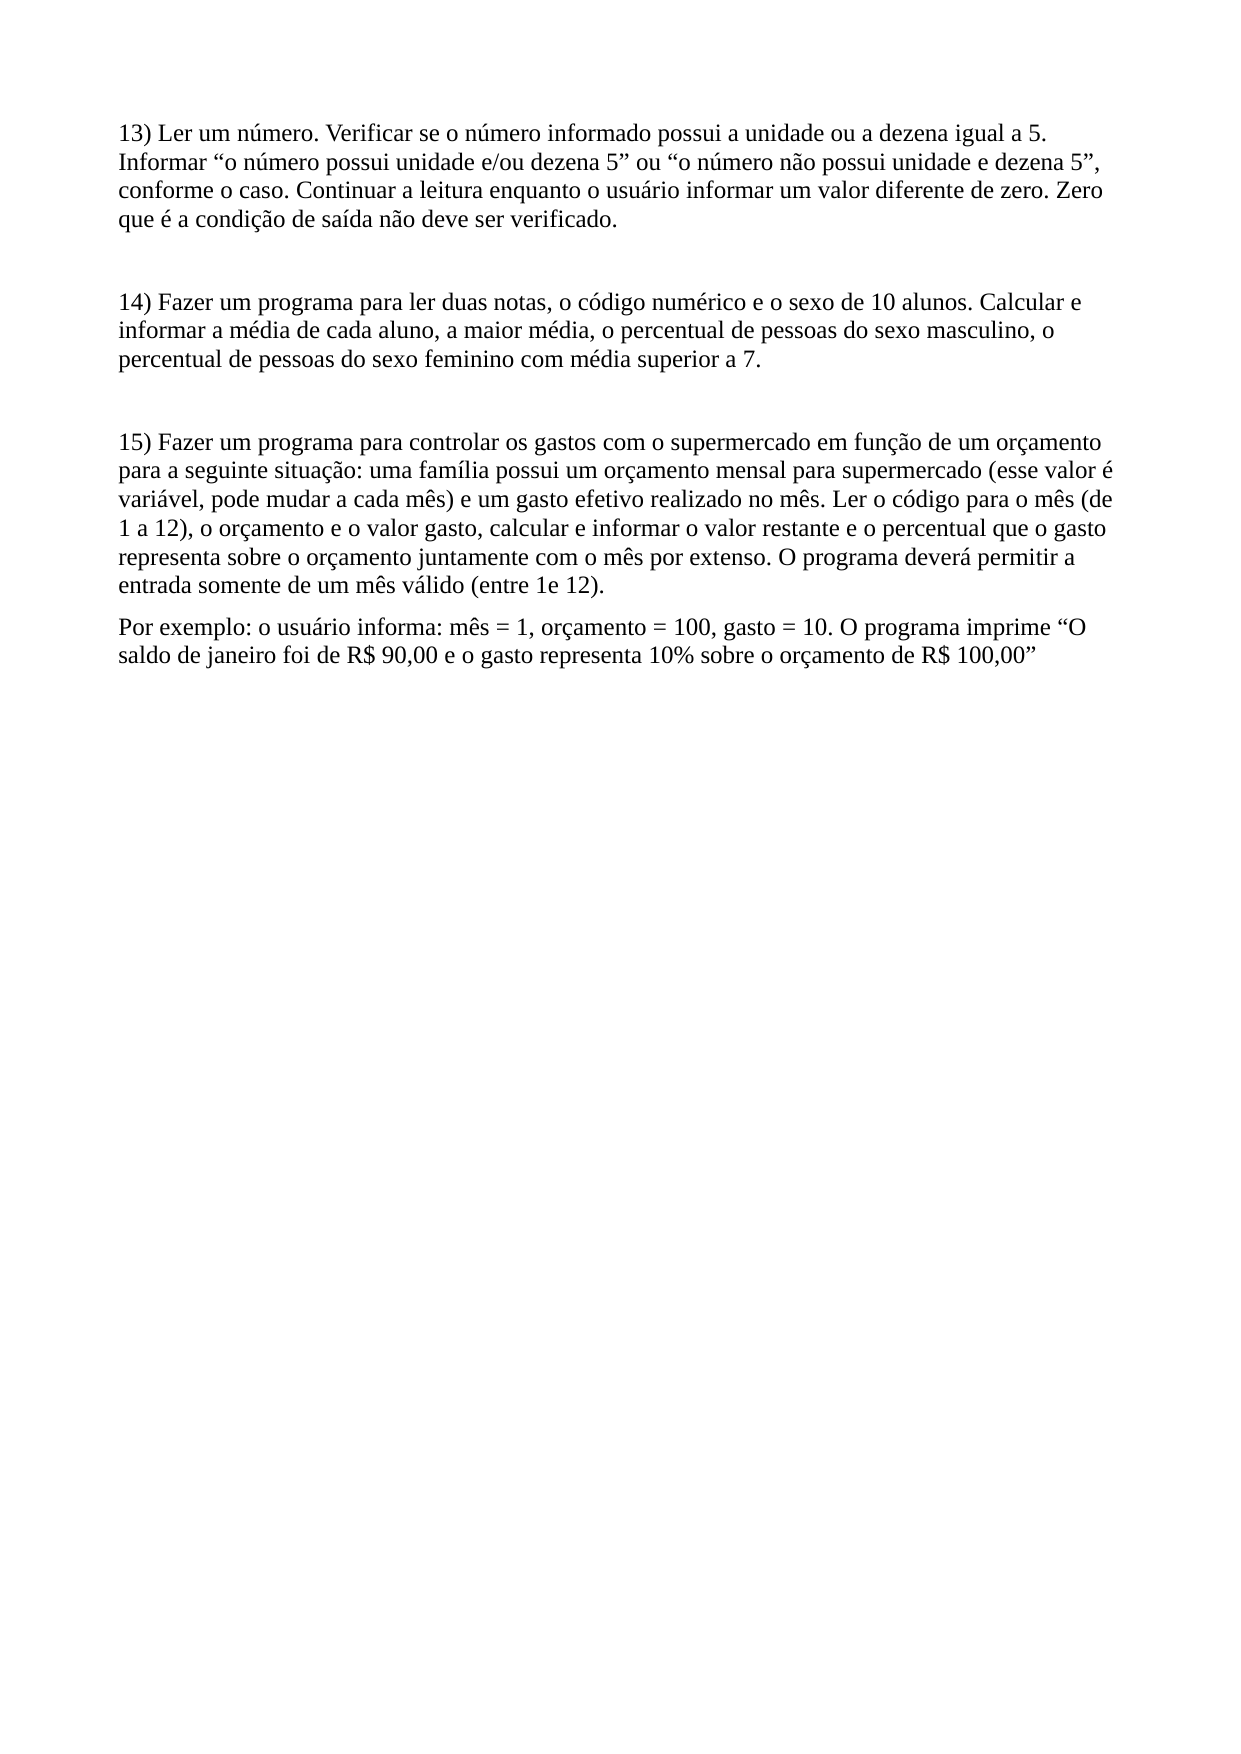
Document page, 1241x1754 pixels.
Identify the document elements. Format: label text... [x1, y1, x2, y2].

text Por exemplo: o usuário informa: mês = 1, orçamento = 100, gasto = 10. O programa imprime “O saldo de janeiro foi de R$ 90,00 e o gasto representa 10% sobre o orçamento de R$ 100,00” [118, 612, 1122, 669]
text 15) Fazer um programa para controlar os gastos com o supermercado em função de um orçamento para a seguinte situação: uma família possui um orçamento mensal para supermercado (esse valor é variável, pode mudar a cada mês) e um gasto efetivo realizado no mês. Ler o código para o mês (de 1 a 12), o orçamento e o valor gasto, calcular e informar o valor restante e o percentual que o gasto representa sobre o orçamento juntamente com o mês por extenso. O programa deverá permitir a entrada somente de um mês válido (entre 1e 12). [118, 427, 1122, 599]
text 13) Ler um número. Verificar se o número informado possui a unidade ou a dezena igual a 5. Informar “o número possui unidade e/ou dezena 5” ou “o número não possui unidade e dezena 5”, conforme o caso. Continuar a leitura enquanto o usuário informar um valor diferente de zero. Zero que é a condição de saída não deve ser verificado. [118, 118, 1122, 233]
text 14) Fazer um programa para ler duas notas, o código numérico e o sexo de 10 alunos. Calcular e informar a média de cada aluno, a maior média, o percentual de pessoas do sexo masculino, o percentual de pessoas do sexo feminino com média superior a 7. [118, 287, 1122, 373]
